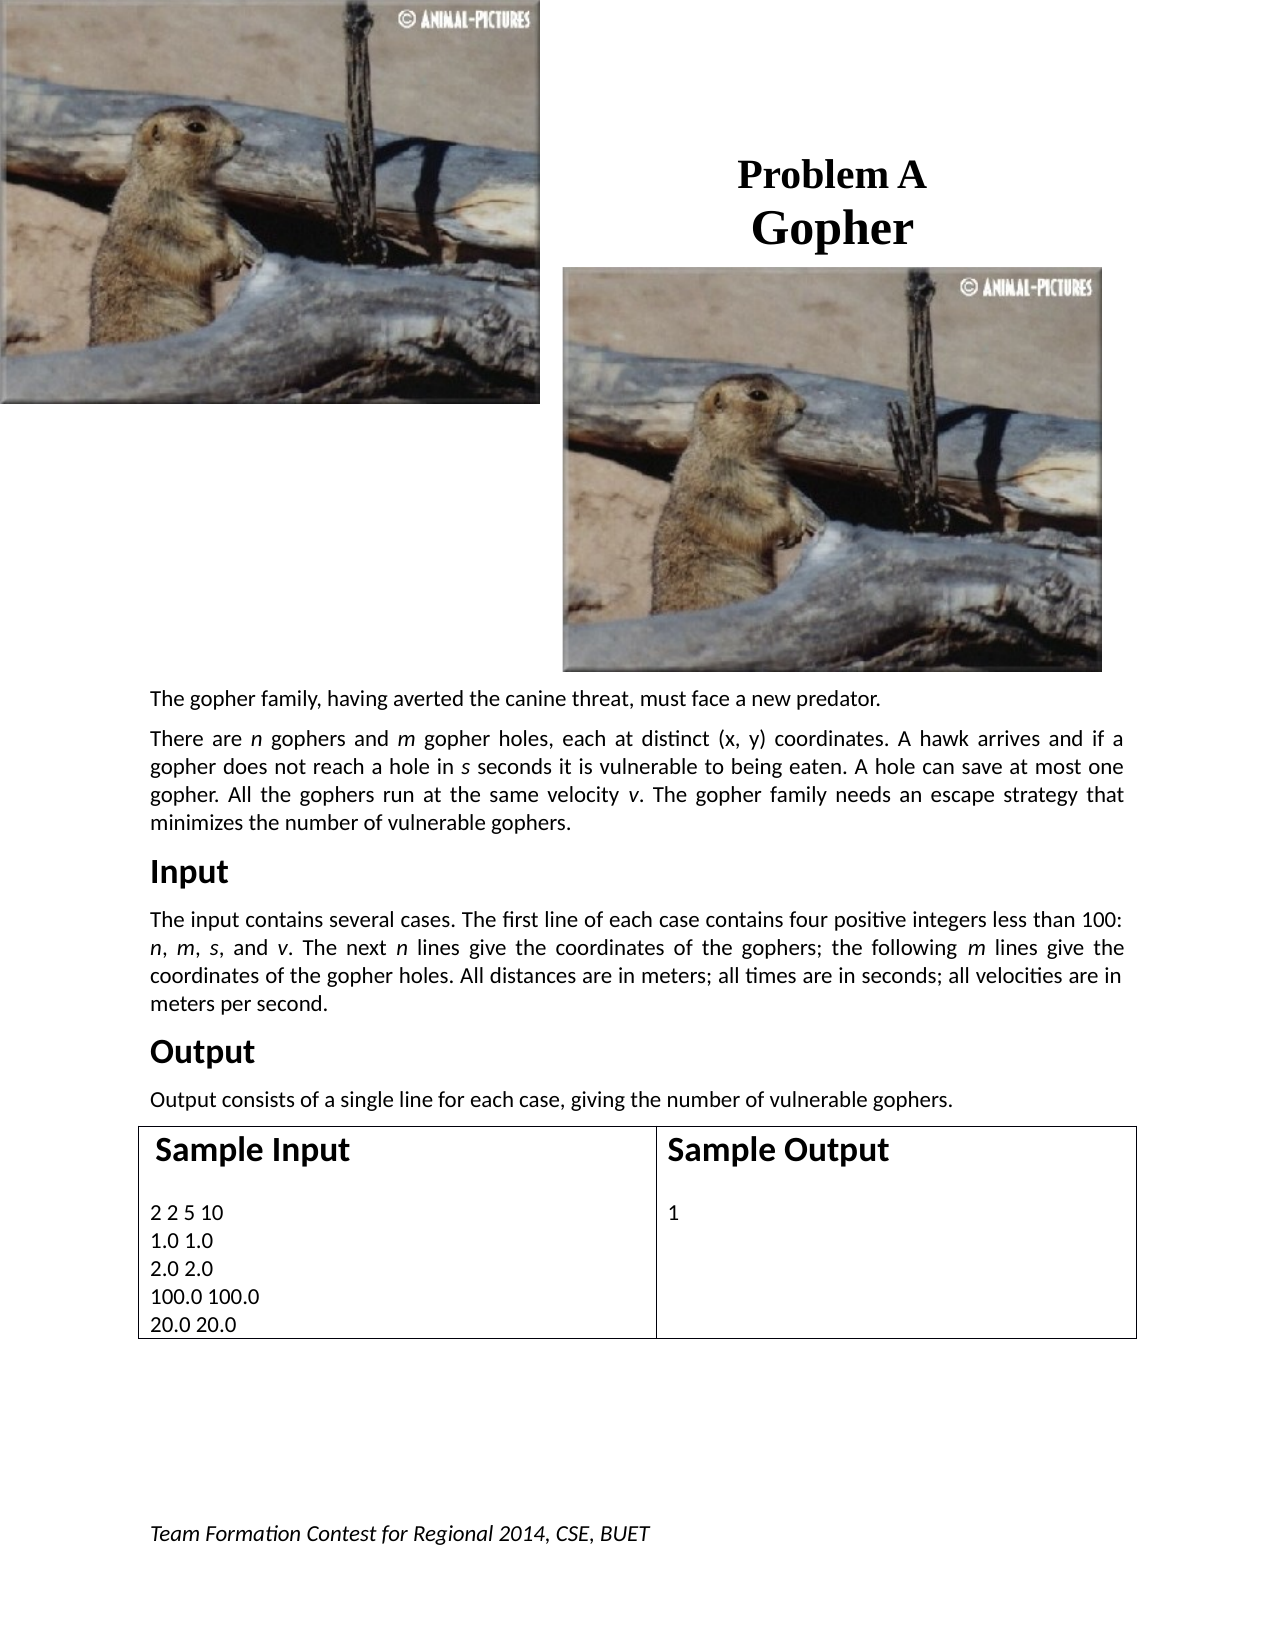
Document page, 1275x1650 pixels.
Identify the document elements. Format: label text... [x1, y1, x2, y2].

picture [562, 267, 1102, 672]
text Output consists of a single line for each case, giving the number of vulnerable gophers. [150, 1085, 1125, 1113]
table_header Sample Input 2 2 5 10 1.0 1.0 2.0 2.0 100.0 100.0 20.0 20.0 [139, 1127, 656, 1338]
table_header Sample Output 1 [657, 1127, 1136, 1338]
text Gopher [540, 198, 1125, 255]
text The gopher family, having averted the canine threat, must face a new predator. [150, 684, 1125, 712]
subtitle Input [150, 849, 1125, 892]
text There are n gophers and m gopher holes, each at distinct (x, y) coordinates. A hawk arrives and if a gopher does not reach a hole in s seconds it is vulnerable to being eaten. A hole can save at most one gopher. All the gophers run at the same velocity v. The gopher family needs an escape strategy that minimizes the number of vulnerable gophers. [150, 724, 1125, 837]
picture [0, 0, 540, 404]
text The input contains several cases. The first line of each case contains four positive integers less than 100: n, m, s, and v. The next n lines give the coordinates of the gophers; the following m lines give the coordinates of the gopher holes. All distances are in meters; all times are in seconds; all velocities are in meters per second. [150, 905, 1125, 1017]
text Output [150, 1029, 1125, 1073]
text Problem A [540, 150, 1125, 198]
